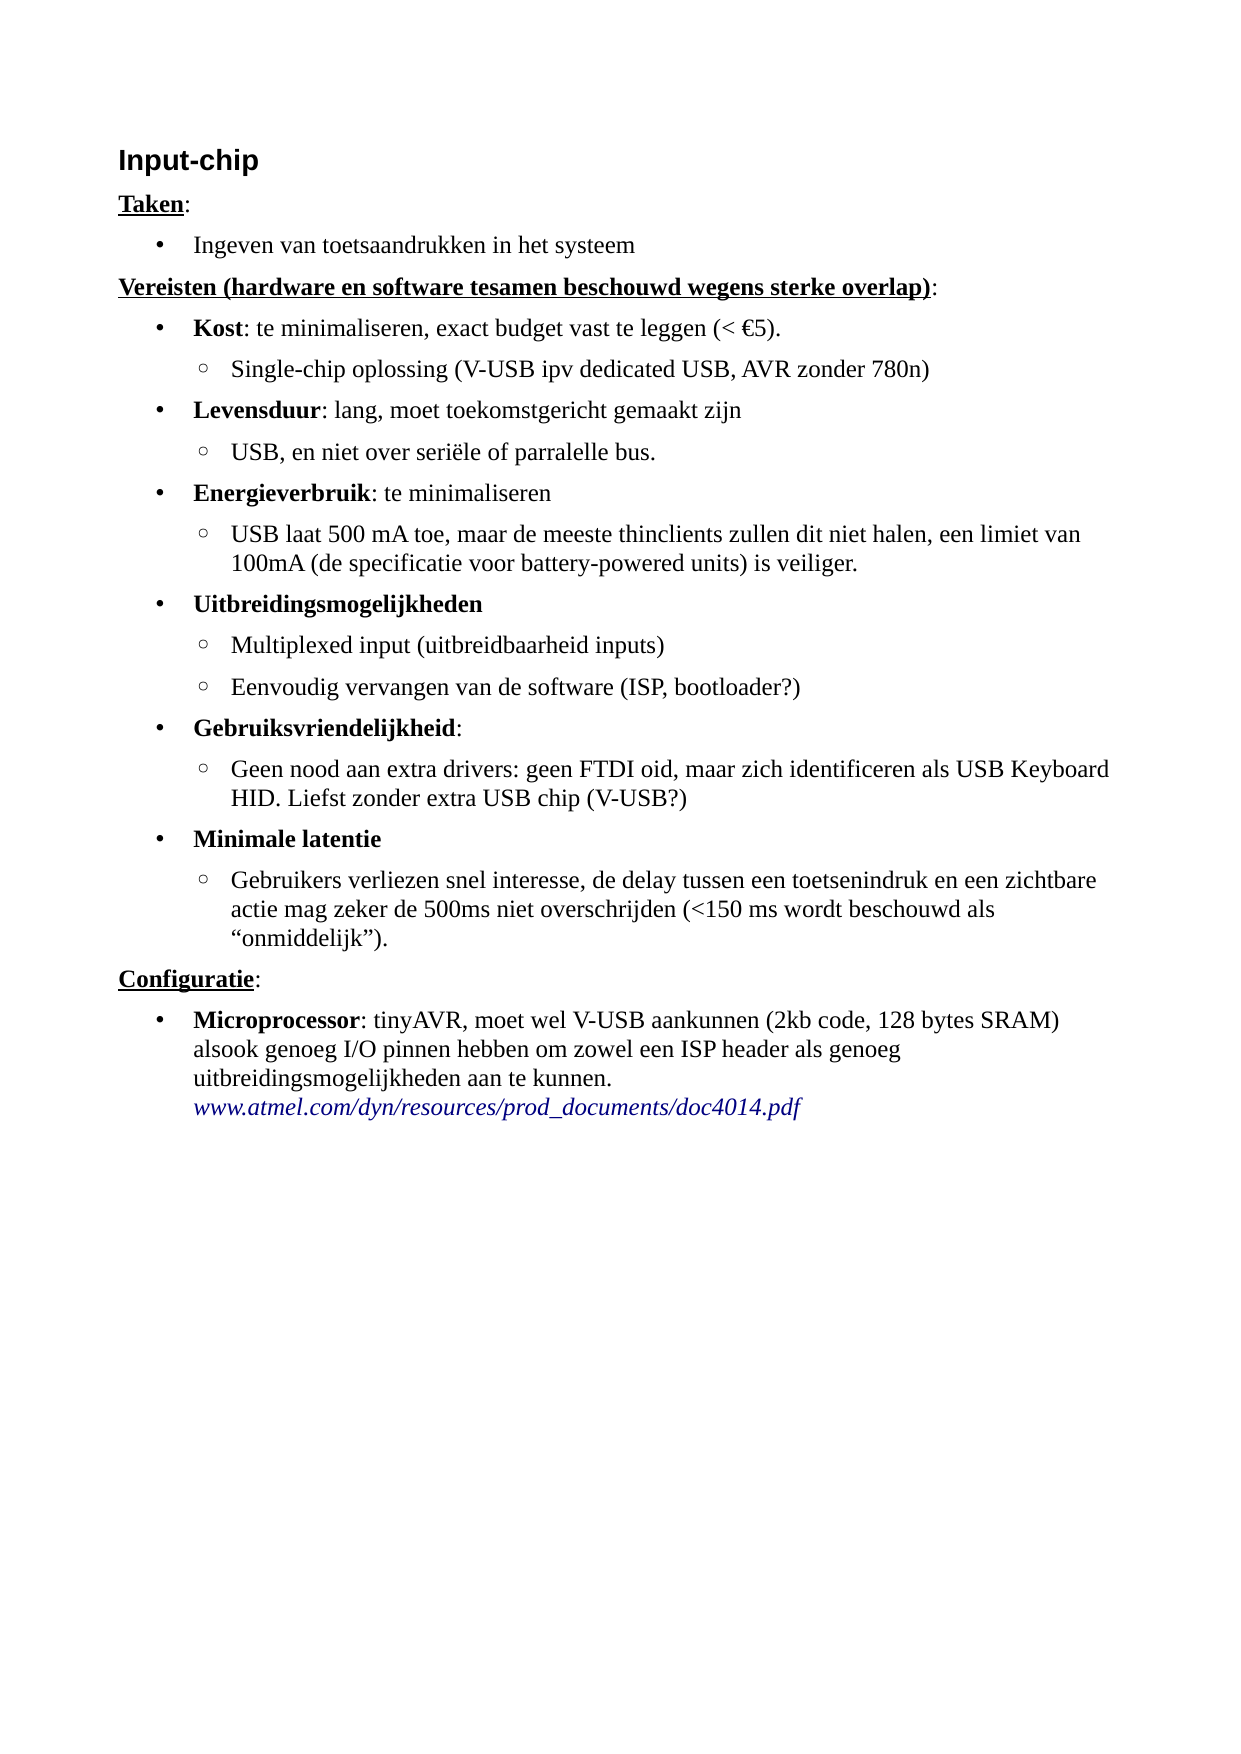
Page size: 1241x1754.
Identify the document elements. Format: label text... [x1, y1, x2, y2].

list Gebruikers verliezen snel interesse, de delay tussen een toetsenindruk en een zichtbare actie mag zeker de 500ms niet overschrijden (<150 ms wordt beschouwd als “onmiddelijk”). [193, 865, 1122, 952]
list Uitbreidingsmogelijkheden [156, 589, 1122, 618]
list Ingeven van toetsaandrukken in het systeem [156, 230, 1122, 259]
text Configuratie: [118, 964, 1122, 993]
text Vereisten (hardware en software tesamen beschouwd wegens sterke overlap): [118, 272, 1122, 300]
list USB laat 500 mA toe, maar de meeste thinclients zullen dit niet halen, een limiet van 100mA (de specificatie voor battery-powered units) is veiliger. [193, 519, 1122, 577]
text Taken: [118, 189, 1122, 218]
list Multiplexed input (uitbreidbaarheid inputs) [193, 630, 1122, 659]
subtitle Input-chip [118, 143, 1122, 177]
list Eenvoudig vervangen van de software (ISP, bootloader?) [193, 672, 1122, 700]
list Gebruiksvriendelijkheid: [156, 713, 1122, 742]
list USB, en niet over seriële of parralelle bus. [193, 437, 1122, 465]
list Energieverbruik: te minimaliseren [156, 478, 1122, 507]
list Levensduur: lang, moet toekomstgericht gemaakt zijn [156, 395, 1122, 424]
list Minimale latentie [156, 824, 1122, 853]
list Kost: te minimaliseren, exact budget vast te leggen (< €5). [156, 313, 1122, 342]
list Geen nood aan extra drivers: geen FTDI oid, maar zich identificeren als USB Keyboard HID. Liefst zonder extra USB chip (V-USB?) [193, 754, 1122, 812]
list Microprocessor: tinyAVR, moet wel V-USB aankunnen (2kb code, 128 bytes SRAM) alsook genoeg I/O pinnen hebben om zowel een ISP header als genoeg uitbreidingsmogelijkheden aan te kunnen. www.atmel.com/dyn/resources/prod_documents/doc4014.pdf [156, 1005, 1122, 1120]
list Single-chip oplossing (V-USB ipv dedicated USB, AVR zonder 780n) [193, 354, 1122, 383]
